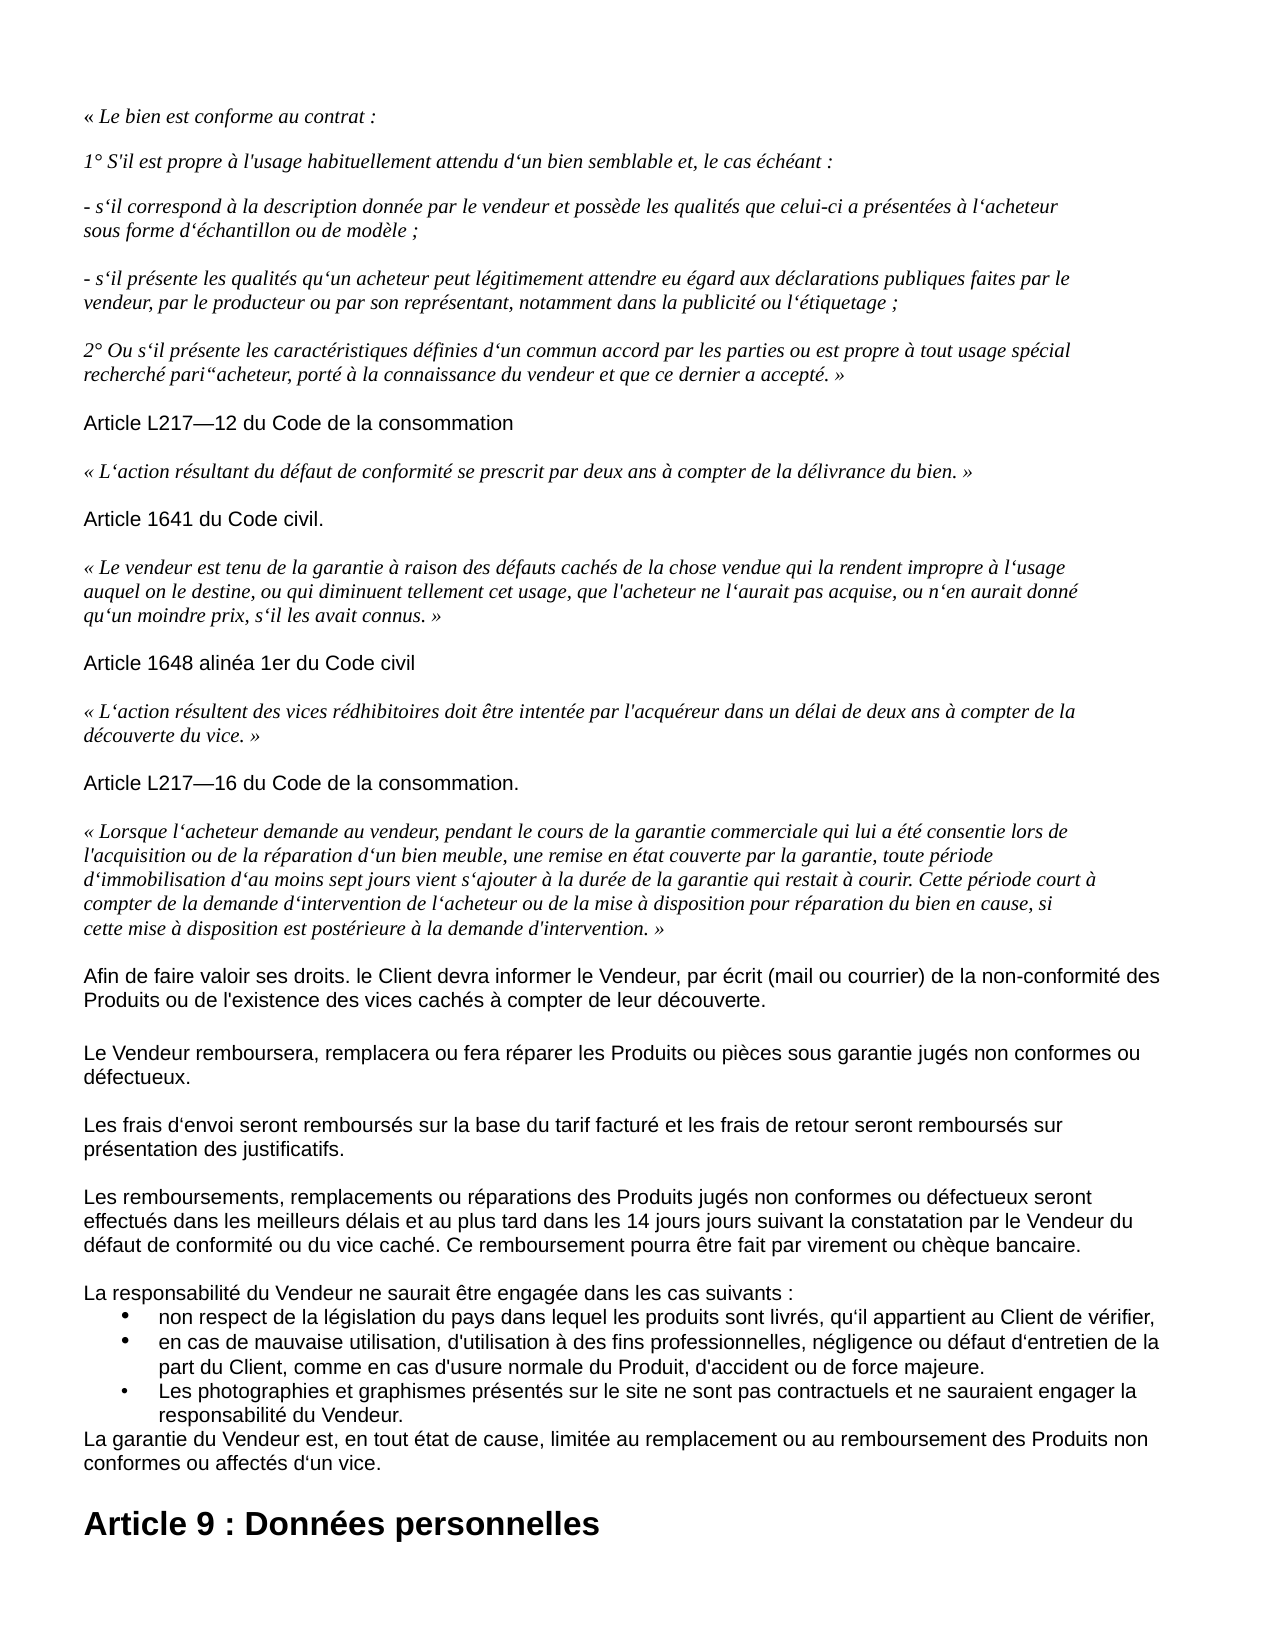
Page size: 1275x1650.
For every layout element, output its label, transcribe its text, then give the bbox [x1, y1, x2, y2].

text Les frais d‘envoi seront remboursés sur la base du tarif facturé et les frais de retour seront remboursés sur [83, 1113, 1192, 1137]
text défectueux. [83, 1065, 1192, 1089]
text d‘immobilisation d‘au moins sept jours vient s‘ajouter à la durée de la garantie qui restait à courir. Cette période court à [83, 867, 1192, 891]
text Les remboursements, remplacements ou réparations des Produits jugés non conformes ou défectueux seront [83, 1185, 1192, 1209]
text Article 1641 du Code civil. [83, 507, 1192, 531]
text cette mise à disposition est postérieure à la demande d'intervention. » [83, 915, 1192, 939]
text présentation des justificatifs. [83, 1137, 1192, 1161]
list non respect de la législation du pays dans lequel les produits sont livrés, qu‘il appartient au Client de vérifier, [121, 1304, 1192, 1329]
text La garantie du Vendeur est, en tout état de cause, limitée au remplacement ou au remboursement des Produits non [83, 1426, 1192, 1450]
text « L‘action résultent des vices rédhibitoires doit être intentée par l'acquéreur dans un délai de deux ans à compter de la [83, 699, 1192, 723]
text auquel on le destine, ou qui diminuent tellement cet usage, que l'acheteur ne l‘aurait pas acquise, ou n‘en aurait donné [83, 579, 1192, 603]
text sous forme d‘échantillon ou de modèle ; [83, 218, 1192, 242]
text « Le vendeur est tenu de la garantie à raison des défauts cachés de la chose vendue qui la rendent impropre à l‘usage [83, 555, 1192, 579]
text 2° Ou s‘il présente les caractéristiques définies d‘un commun accord par les parties ou est propre à tout usage spécial [83, 338, 1192, 362]
text 1° S'il est propre à l'usage habituellement attendu d‘un bien semblable et, le cas échéant : [83, 149, 1192, 173]
text vendeur, par le producteur ou par son représentant, notamment dans la publicité ou l‘étiquetage ; [83, 290, 1192, 314]
text - s‘il correspond à la description donnée par le vendeur et possède les qualités que celui-ci a présentées à l‘acheteur [83, 194, 1192, 218]
text effectués dans les meilleurs délais et au plus tard dans les 14 jours jours suivant la constatation par le Vendeur du [83, 1209, 1192, 1233]
text « Le bien est conforme au contrat : [83, 104, 1192, 128]
list en cas de mauvaise utilisation, d'utilisation à des fins professionnelles, négligence ou défaut d‘entretien de la part du Client, comme en cas d'usure normale du Produit, d'accident ou de force majeure. [121, 1329, 1192, 1378]
text Article L217—12 du Code de la consommation [83, 411, 1192, 434]
text conformes ou affectés d‘un vice. [83, 1450, 1192, 1474]
text Article L217—16 du Code de la consommation. [83, 771, 1192, 795]
text Le Vendeur remboursera, remplacera ou fera réparer les Produits ou pièces sous garantie jugés non conformes ou [83, 1041, 1192, 1065]
text l'acquisition ou de la réparation d‘un bien meuble, une remise en état couverte par la garantie, toute période [83, 843, 1192, 867]
text recherché pari“acheteur, porté à la connaissance du vendeur et que ce dernier a accepté. » [83, 362, 1192, 386]
subtitle Article 9 : Données personnelles [83, 1504, 1192, 1542]
text La responsabilité du Vendeur ne saurait être engagée dans les cas suivants : [83, 1281, 1192, 1304]
text Afin de faire valoir ses droits. le Client devra informer le Vendeur, par écrit (mail ou courrier) de la non-conformité des Produits ou de l'existence des vices cachés à compter de leur découverte. [83, 963, 1192, 1011]
list Les photographies et graphismes présentés sur le site ne sont pas contractuels et ne sauraient engager la responsabilité du Vendeur. [121, 1378, 1192, 1426]
text défaut de conformité ou du vice caché. Ce remboursement pourra être fait par virement ou chèque bancaire. [83, 1233, 1192, 1257]
text « Lorsque l‘acheteur demande au vendeur, pendant le cours de la garantie commerciale qui lui a été consentie lors de [83, 819, 1192, 843]
text compter de la demande d‘intervention de l‘acheteur ou de la mise à disposition pour réparation du bien en cause, si [83, 891, 1192, 915]
text « L‘action résultant du défaut de conformité se prescrit par deux ans à compter de la délivrance du bien. » [83, 458, 1192, 483]
text - s‘il présente les qualités qu‘un acheteur peut légitimement attendre eu égard aux déclarations publiques faites par le [83, 266, 1192, 290]
text découverte du vice. » [83, 723, 1192, 747]
text Article 1648 alinéa 1er du Code civil [83, 651, 1192, 675]
text qu‘un moindre prix, s‘il les avait connus. » [83, 603, 1192, 627]
